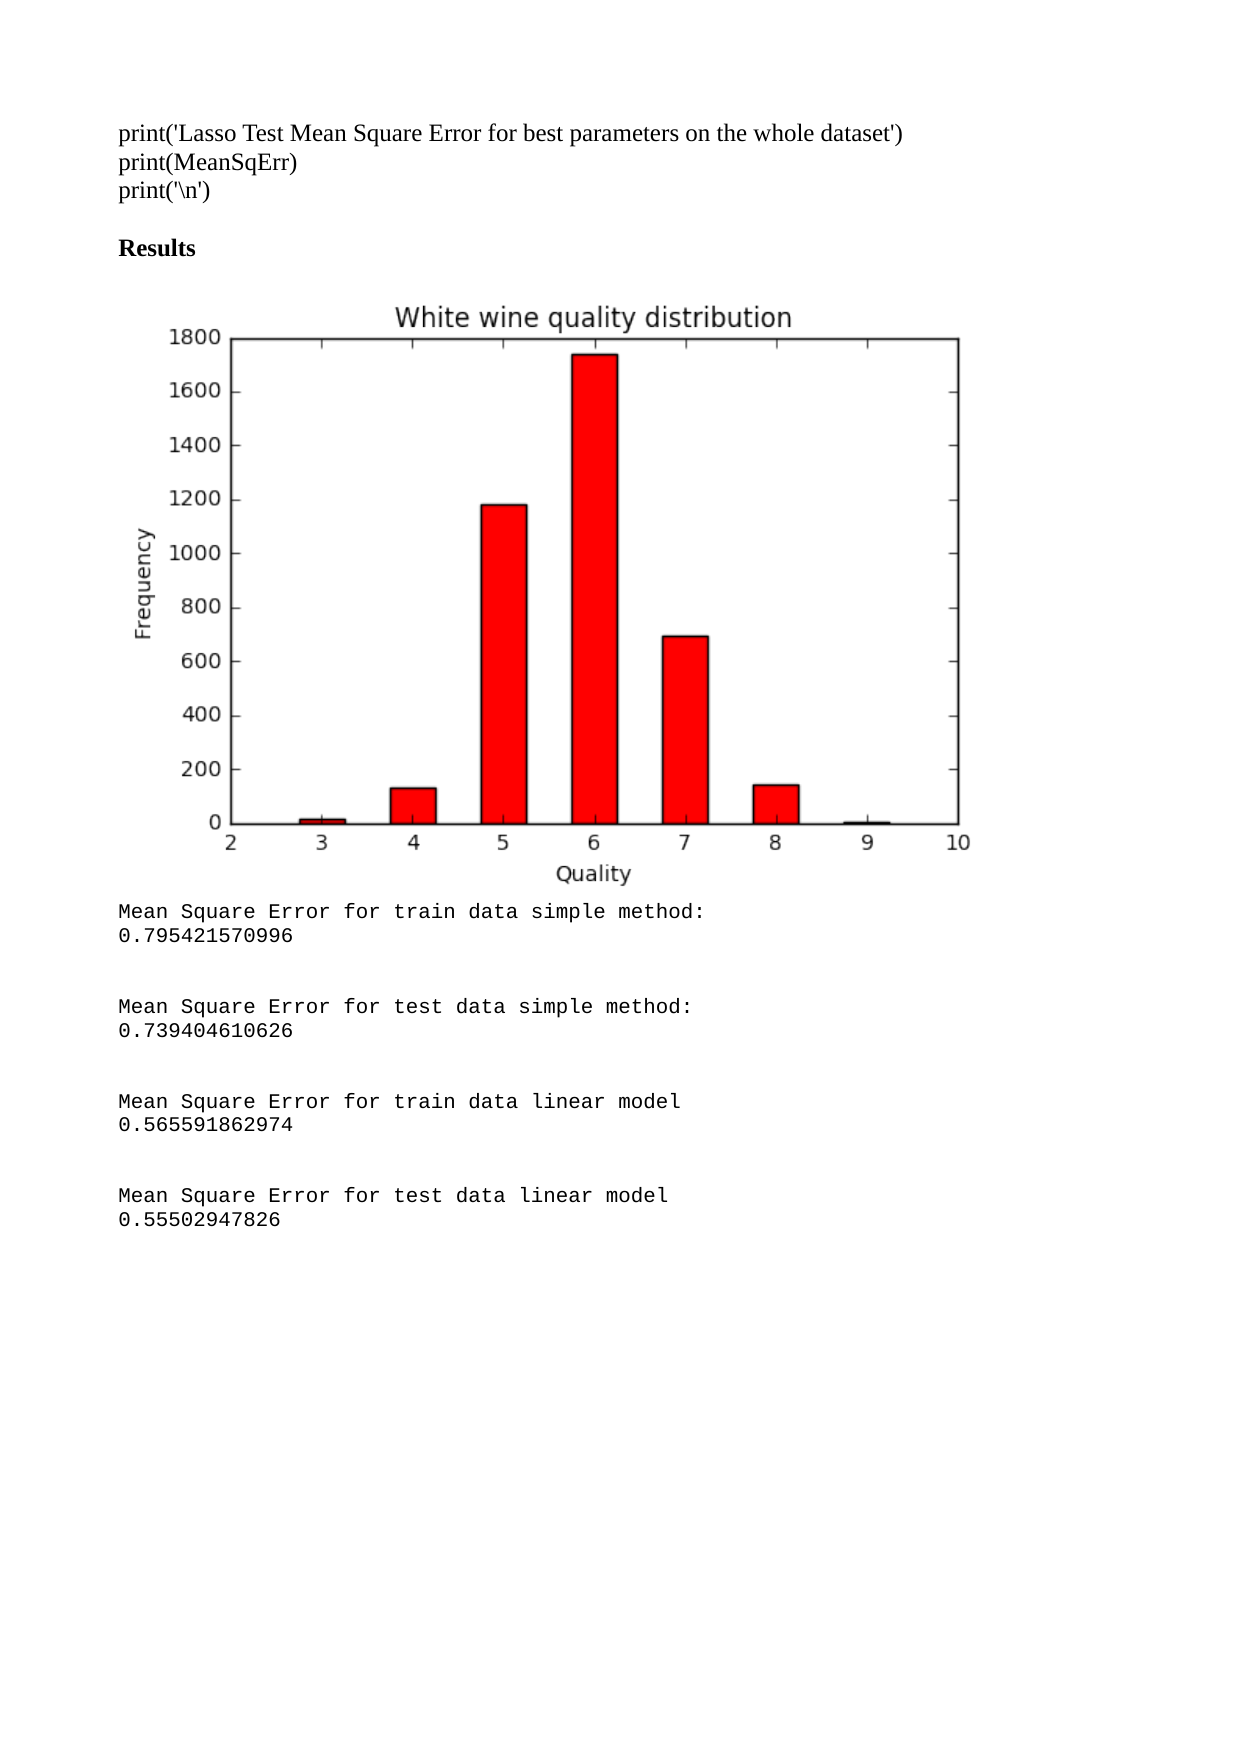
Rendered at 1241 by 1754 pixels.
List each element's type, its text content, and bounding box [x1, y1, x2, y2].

text print('Lasso Test Mean Square Error for best parameters on the whole dataset') [118, 118, 1122, 147]
text 0.55502947826 [118, 1209, 1122, 1233]
text 0.739404610626 [118, 1020, 1122, 1043]
text 0.565591862974 [118, 1114, 1122, 1138]
text print(MeanSqErr) [118, 147, 1122, 176]
text print('\n') [118, 176, 1122, 204]
picture [118, 290, 986, 902]
text Mean Square Error for train data linear model [118, 1091, 1122, 1114]
text Results [118, 233, 1122, 262]
text Mean Square Error for train data simple method: [118, 902, 1122, 925]
text Mean Square Error for test data linear model [118, 1185, 1122, 1209]
text 0.795421570996 [118, 925, 1122, 949]
text Mean Square Error for test data simple method: [118, 996, 1122, 1020]
